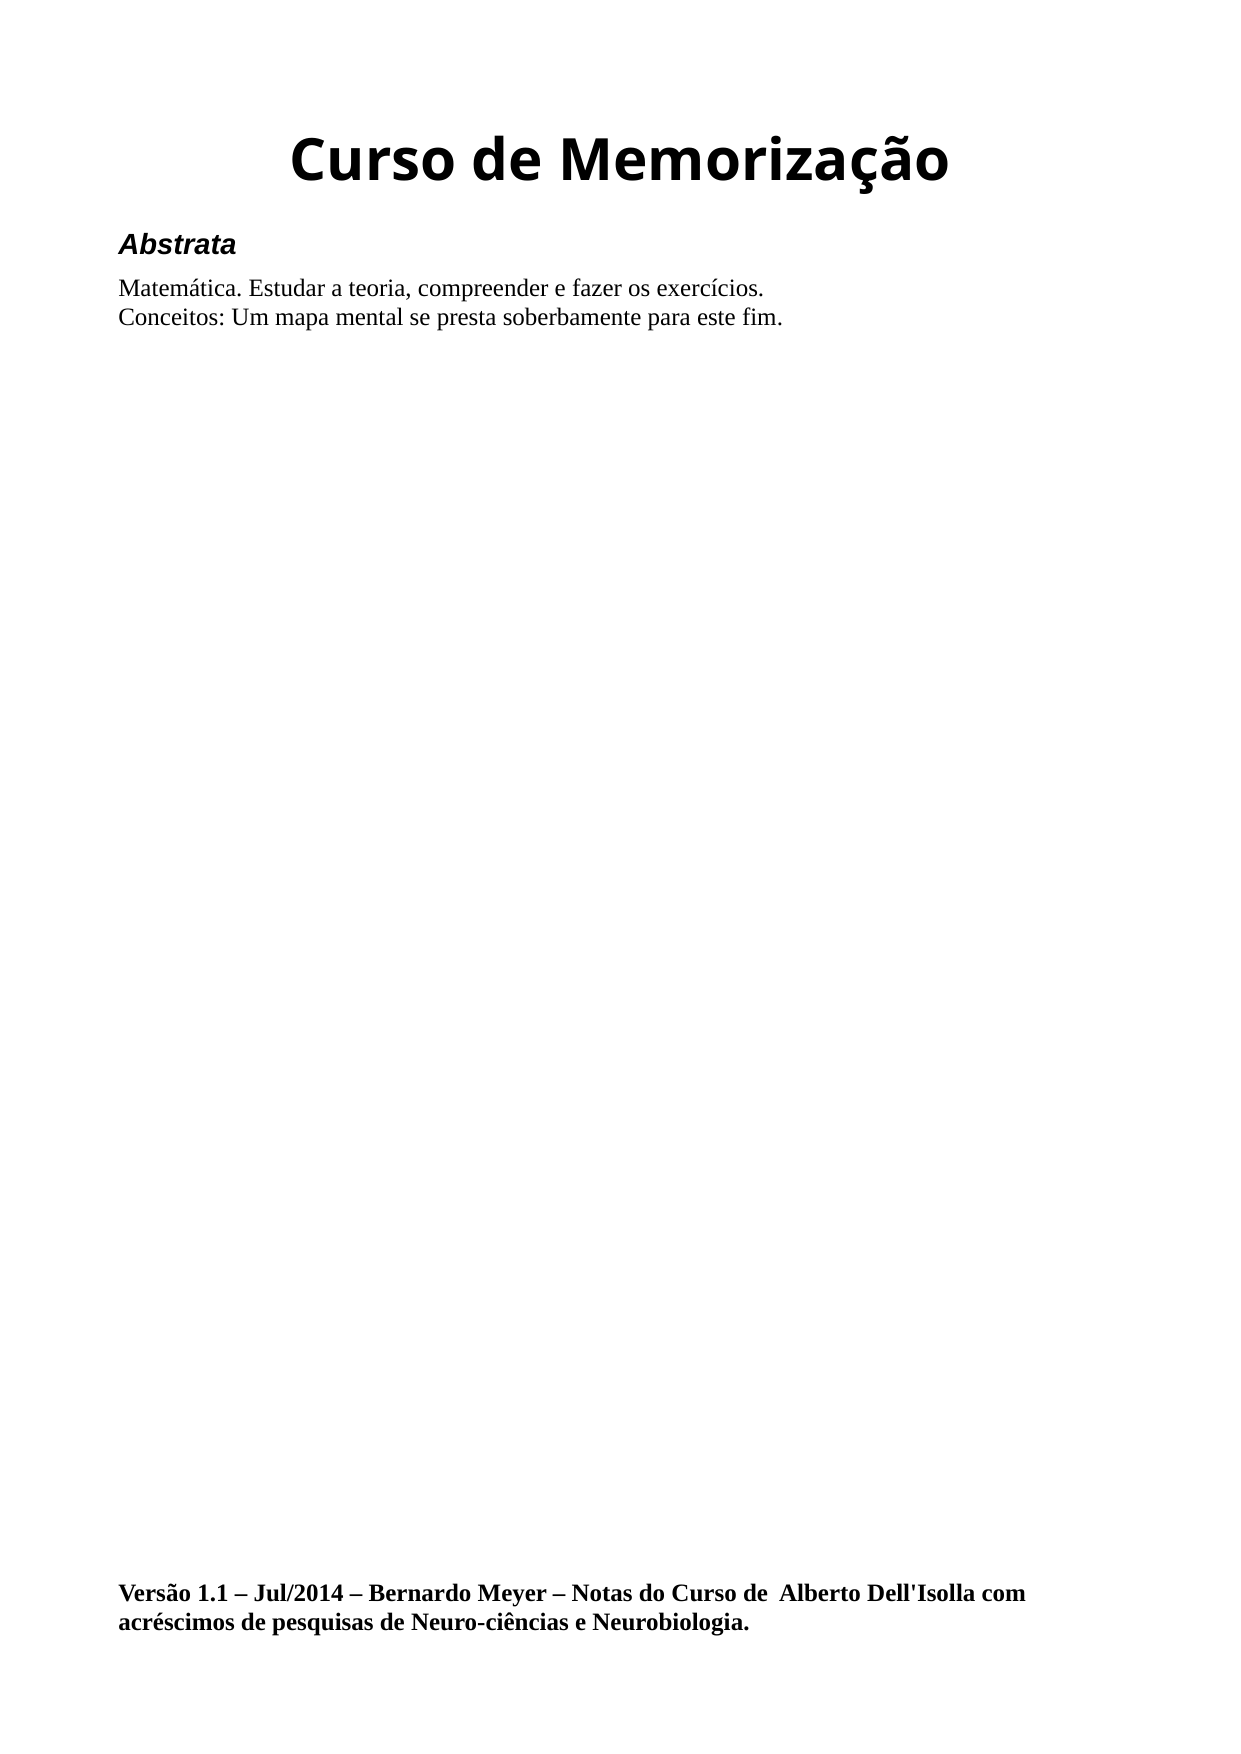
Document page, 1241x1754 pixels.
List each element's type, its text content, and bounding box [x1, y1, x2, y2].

text Conceitos: Um mapa mental se presta soberbamente para este fim. [118, 302, 1122, 331]
text Matemática. Estudar a teoria, compreender e fazer os exercícios. [118, 273, 1122, 302]
subtitle Abstrata [118, 227, 1122, 261]
